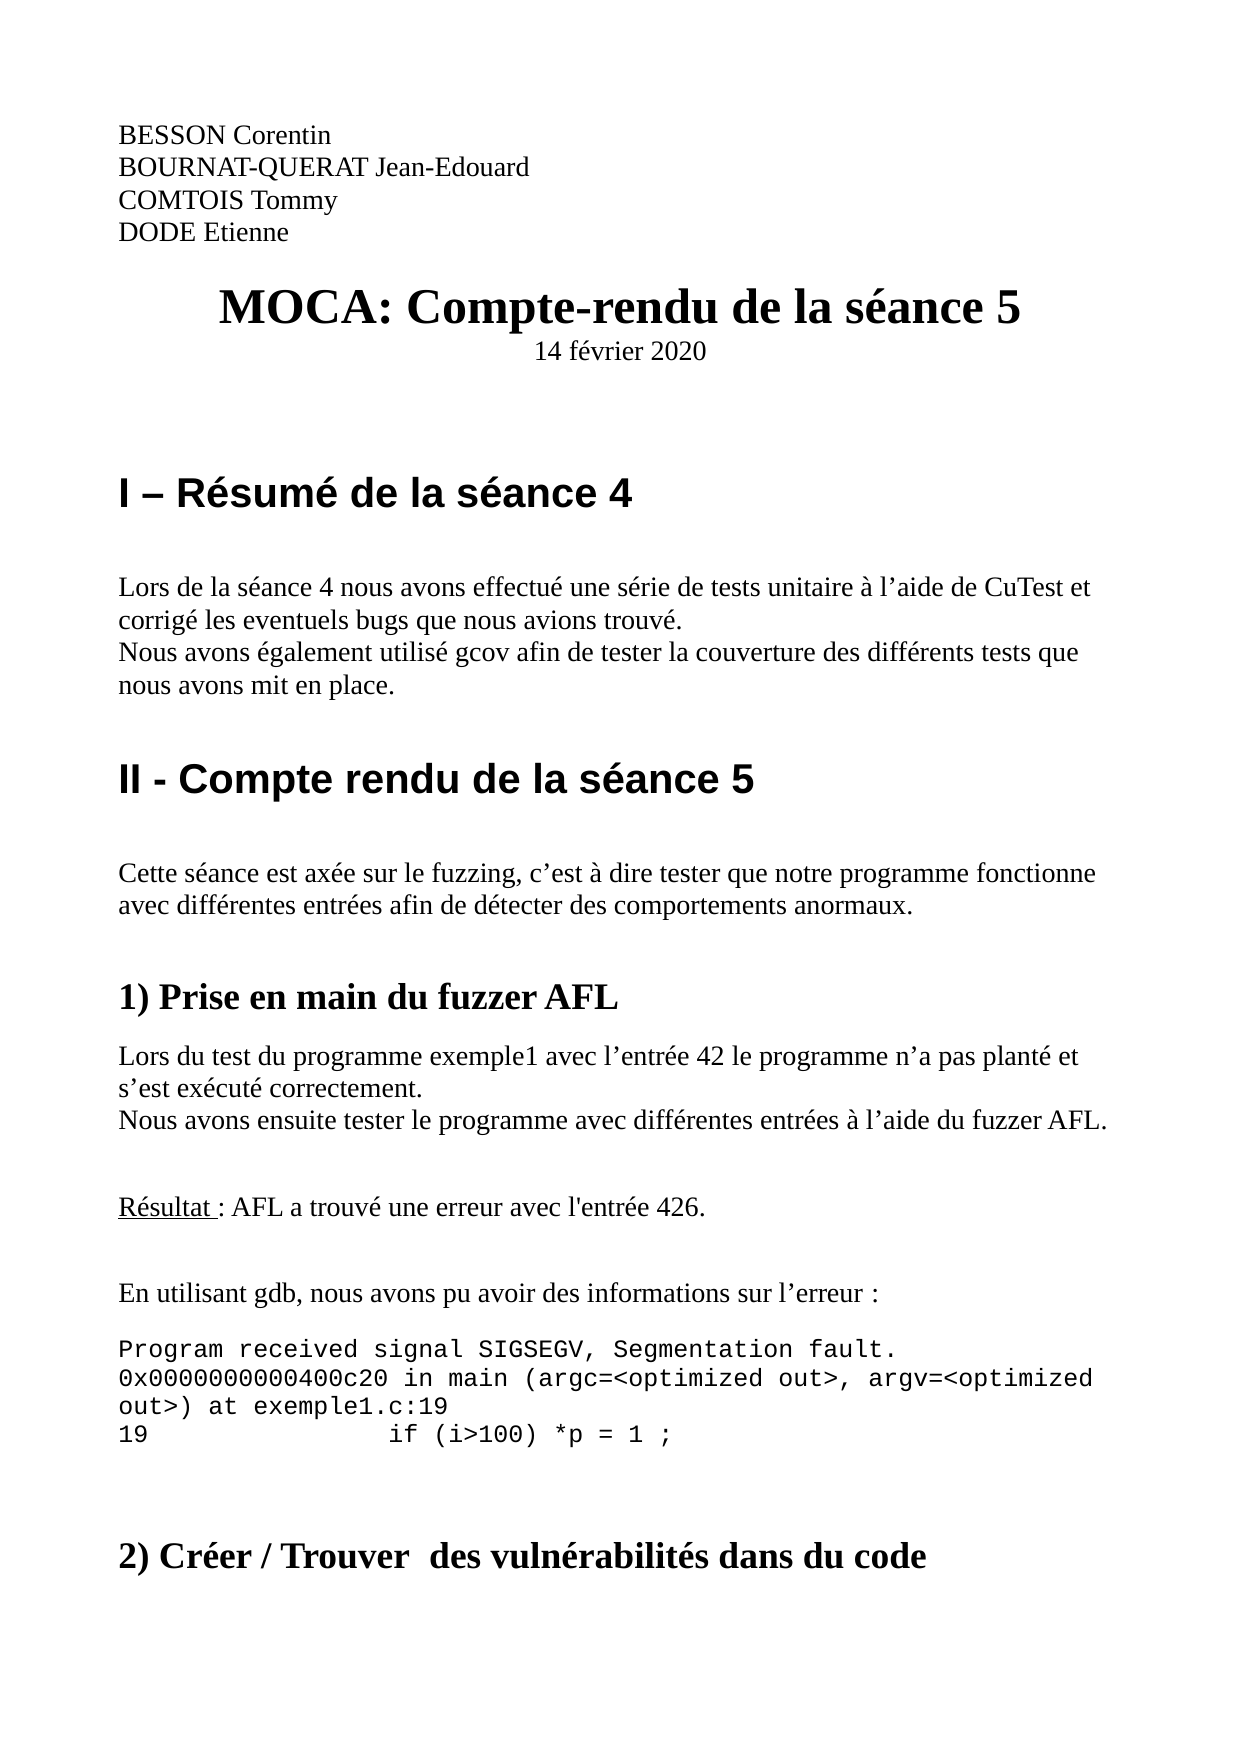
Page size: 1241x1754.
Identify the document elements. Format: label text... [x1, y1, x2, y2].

text Cette séance est axée sur le fuzzing, c’est à dire tester que notre programme fonctionne avec différentes entrées afin de détecter des comportements anormaux. [118, 856, 1122, 921]
text Program received signal SIGSEGV, Segmentation fault. [118, 1337, 1122, 1365]
text I – Résumé de la séance 4 [118, 469, 1122, 517]
text En utilisant gdb, nous avons pu avoir des informations sur l’erreur : [118, 1276, 1122, 1308]
text Nous avons également utilisé gcov afin de tester la couverture des différents tests que nous avons mit en place. [118, 635, 1122, 700]
text 1) Prise en main du fuzzer AFL [118, 974, 1122, 1017]
text II - Compte rendu de la séance 5 [118, 754, 1122, 802]
text 19 if (i>100) *p = 1 ; [118, 1422, 1122, 1450]
text MOCA: Compte-rendu de la séance 5 [118, 276, 1122, 334]
text Nous avons ensuite tester le programme avec différentes entrées à l’aide du fuzzer AFL. [118, 1103, 1122, 1136]
text Lors de la séance 4 nous avons effectué une série de tests unitaire à l’aide de CuTest et corrigé les eventuels bugs que nous avions trouvé. [118, 571, 1122, 635]
text COMTOIS Tommy [118, 183, 1122, 215]
text Résultat : AFL a trouvé une erreur avec l'entrée 426. [118, 1189, 1122, 1222]
text 2) Créer / Trouver des vulnérabilités dans du code [118, 1534, 1122, 1577]
text 14 février 2020 [118, 334, 1122, 366]
text BOURNAT-QUERAT Jean-Edouard [118, 151, 1122, 183]
text BESSON Corentin [118, 118, 1122, 151]
text 0x0000000000400c20 in main (argc=<optimized out>, argv=<optimized out>) at exemple1.c:19 [118, 1365, 1122, 1422]
text DODE Etienne [118, 215, 1122, 248]
text Lors du test du programme exemple1 avec l’entrée 42 le programme n’a pas planté et s’est exécuté correctement. [118, 1038, 1122, 1103]
